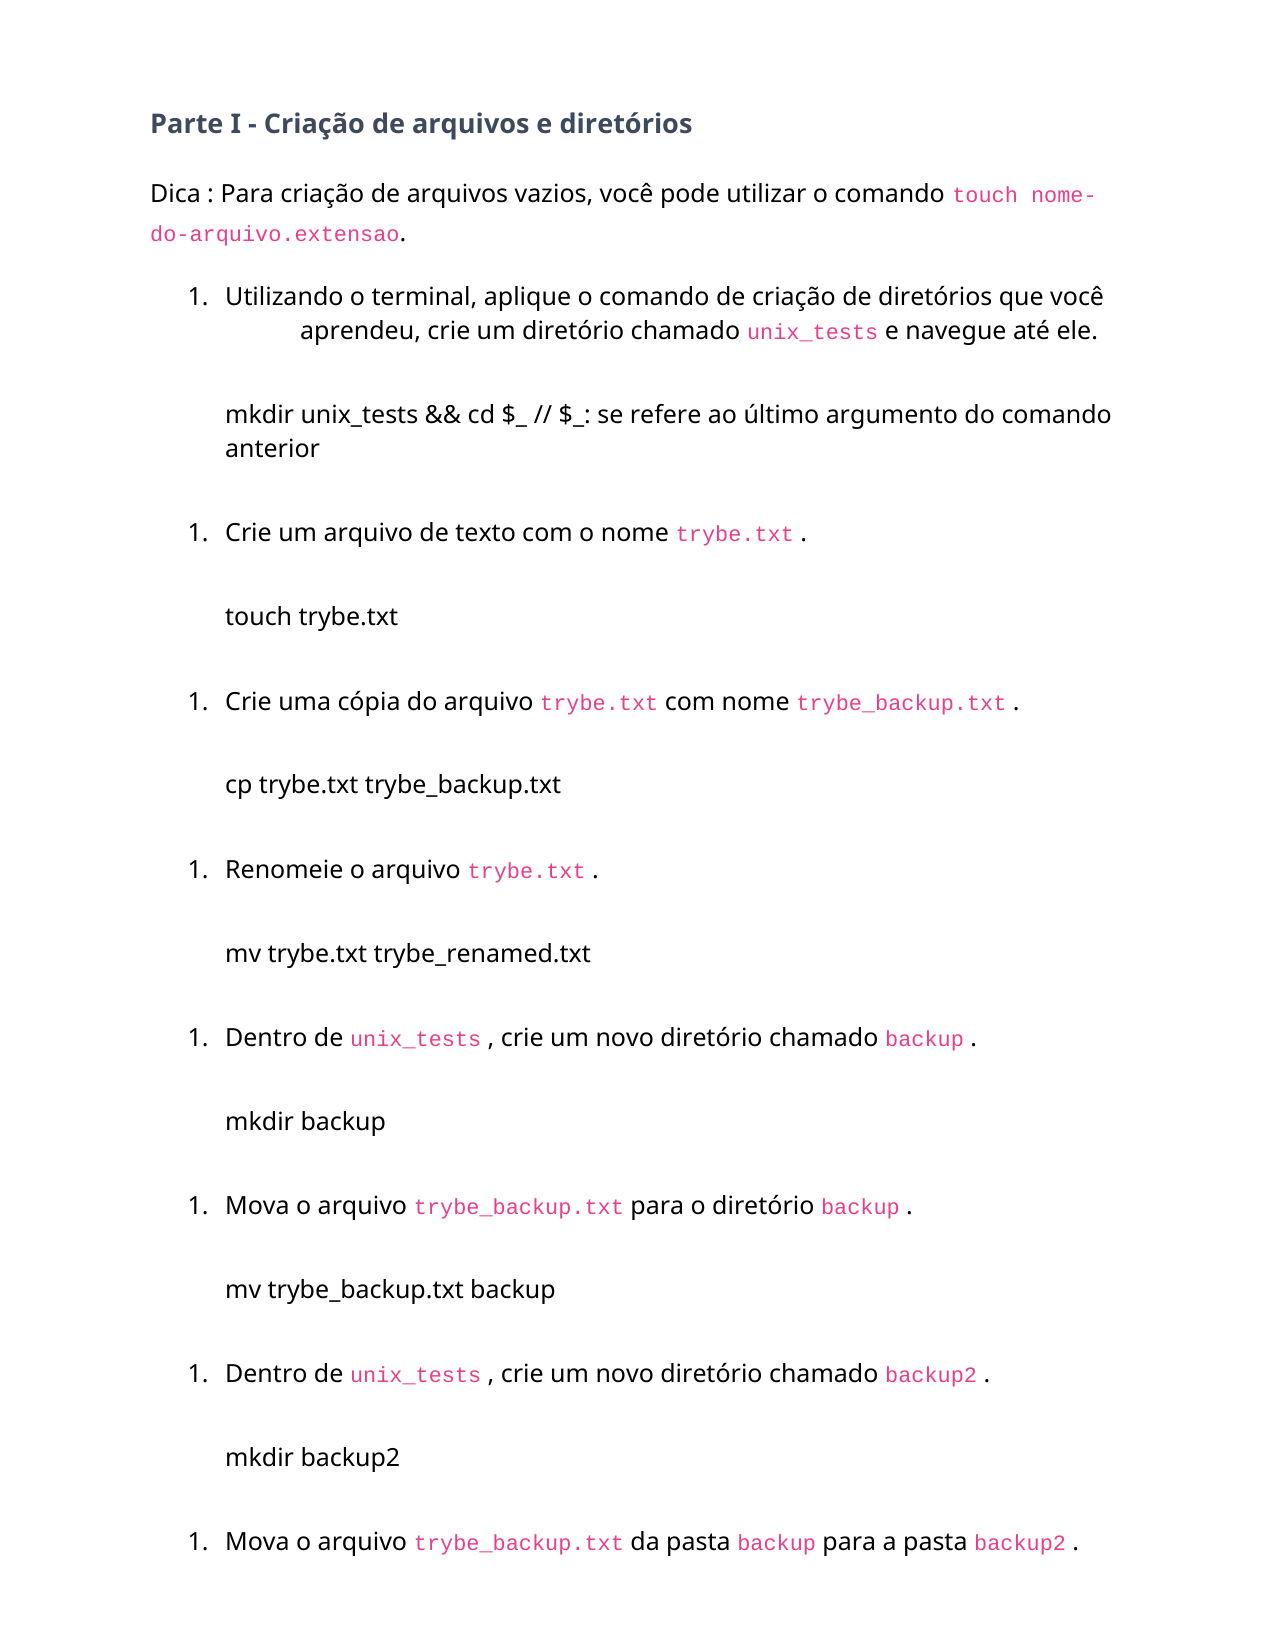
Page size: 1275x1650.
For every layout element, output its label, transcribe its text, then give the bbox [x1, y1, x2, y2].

list Utilizando o terminal, aplique o comando de criação de diretórios que você aprendeu, crie um diretório chamado unix_tests e navegue até ele. [187, 279, 1125, 347]
list Dentro de unix_tests , crie um novo diretório chamado backup . [187, 1019, 1125, 1053]
text touch trybe.txt [225, 599, 1125, 633]
text mkdir backup2 [225, 1440, 1125, 1474]
text Parte I - Criação de arquivos e diretórios [150, 104, 1125, 141]
text mv trybe.txt trybe_renamed.txt [225, 935, 1125, 969]
text mkdir backup [225, 1103, 1125, 1137]
list Renomeie o arquivo trybe.txt . [187, 851, 1125, 885]
text cp trybe.txt trybe_backup.txt [225, 767, 1125, 801]
list Mova o arquivo trybe_backup.txt para o diretório backup . [187, 1187, 1125, 1222]
list Dentro de unix_tests , crie um novo diretório chamado backup2 . [187, 1356, 1125, 1390]
list Crie uma cópia do arquivo trybe.txt com nome trybe_backup.txt . [187, 683, 1125, 717]
list Mova o arquivo trybe_backup.txt da pasta backup para a pasta backup2 . [187, 1524, 1125, 1558]
list Crie um arquivo de texto com o nome trybe.txt . [187, 515, 1125, 549]
text Dica : Para criação de arquivos vazios, você pode utilizar o comando touch nome-do-arquivo.extensao. [150, 175, 1125, 249]
text mkdir unix_tests && cd $_ // $_: se refere ao último argumento do comando anterior [225, 397, 1125, 465]
text mv trybe_backup.txt backup [225, 1272, 1125, 1306]
